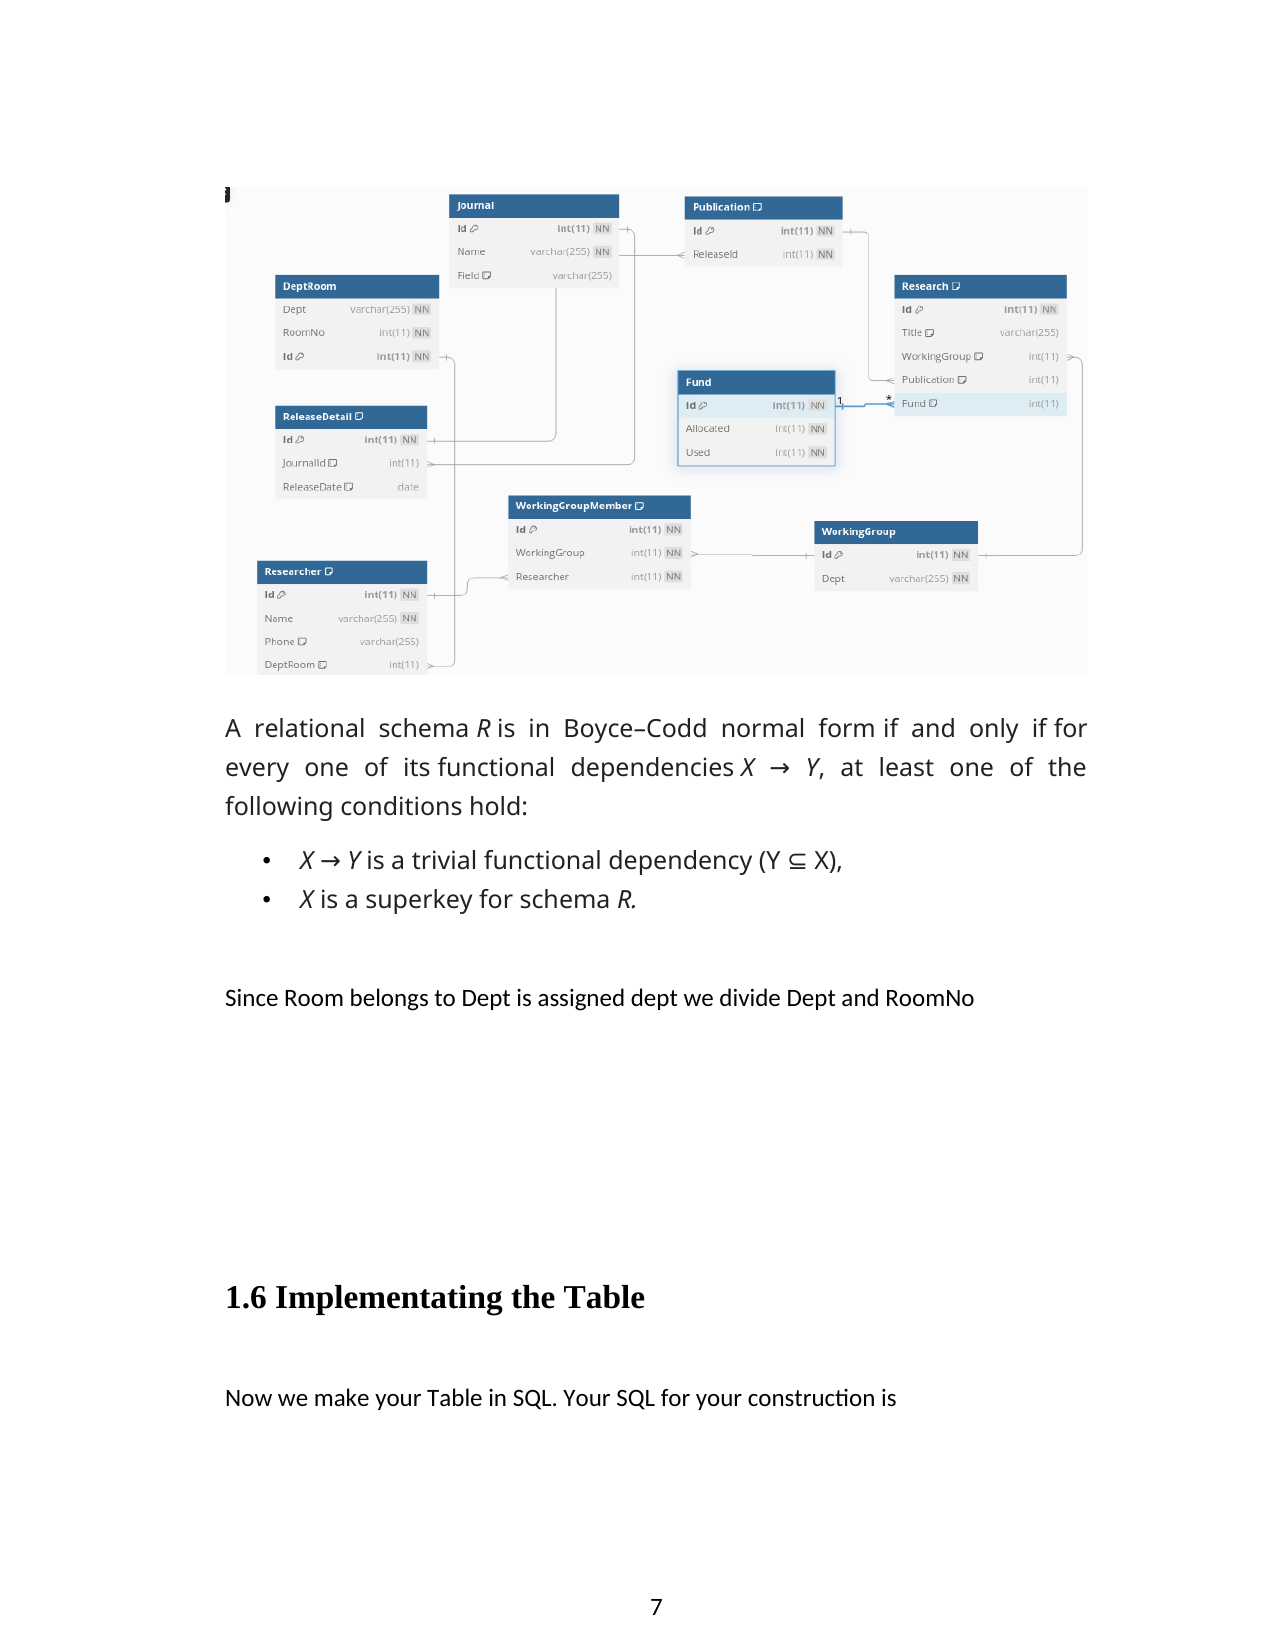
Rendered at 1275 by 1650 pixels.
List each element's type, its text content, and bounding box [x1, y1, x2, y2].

text Since Room belongs to Dept is assigned dept we divide Dept and RoomNo [225, 982, 1087, 1013]
text A relational schema R is in Boyce–Codd normal form if and only if for every one of its functional dependencies X → Y, at least one of the following conditions hold: [225, 710, 1087, 823]
list X is a superkey for schema R. [262, 882, 1087, 916]
list X → Y is a trivial functional dependency (Y ⊆ X), [262, 842, 1087, 877]
text Now we make your Table in SQL. Your SQL for your construction is [225, 1383, 1087, 1413]
subtitle 1.6 Implementating the Table [225, 1278, 1087, 1316]
picture [225, 187, 1088, 675]
